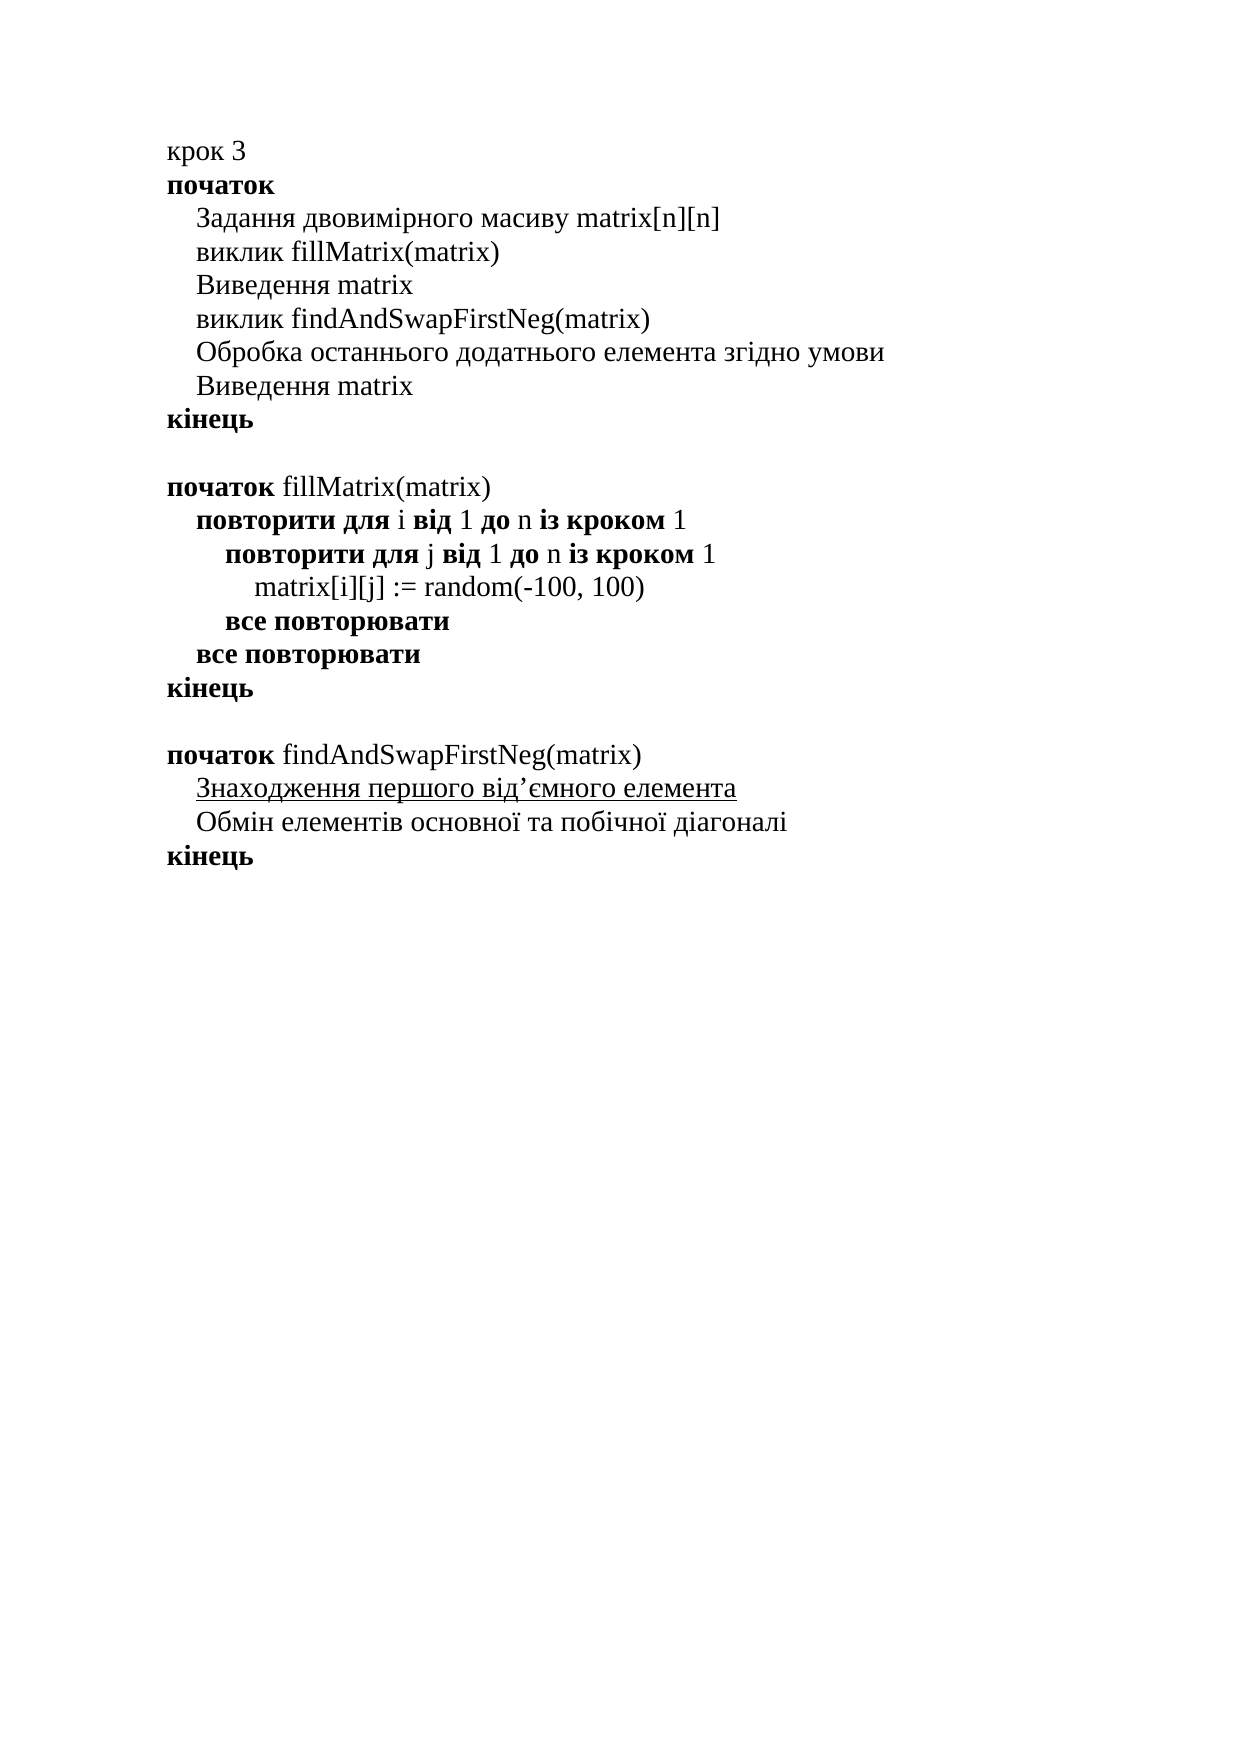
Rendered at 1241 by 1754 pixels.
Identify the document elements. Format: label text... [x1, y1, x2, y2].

text початок fillMatrix(matrix) [167, 469, 1163, 502]
text кінець [167, 838, 1163, 871]
text крок 3 [167, 133, 1163, 167]
text Виведення matrix [167, 267, 1163, 301]
text повторити для j від 1 до n із кроком 1 [167, 536, 1163, 569]
text виклик findAndSwapFirstNeg(matrix) [167, 301, 1163, 334]
text Обмін елементів основної та побічної діагоналі [167, 804, 1163, 838]
text все повторювати [167, 636, 1163, 670]
text повторити для i від 1 до n із кроком 1 [167, 502, 1163, 536]
text все повторювати [167, 603, 1163, 636]
text Задання двовимірного масиву matrix[n][n] [167, 200, 1163, 234]
text matrix[i][j] := random(-100, 100) [167, 569, 1163, 603]
text початок findAndSwapFirstNeg(matrix) [167, 737, 1163, 771]
text виклик fillMatrix(matrix) [167, 234, 1163, 267]
text Обробка останнього додатнього елемента згідно умови [167, 334, 1163, 368]
text початок [167, 167, 1163, 200]
text Знаходження першого від’ємного елемента [167, 771, 1163, 804]
text кінець [167, 670, 1163, 703]
text кінець [167, 402, 1163, 435]
text Виведення matrix [167, 368, 1163, 402]
